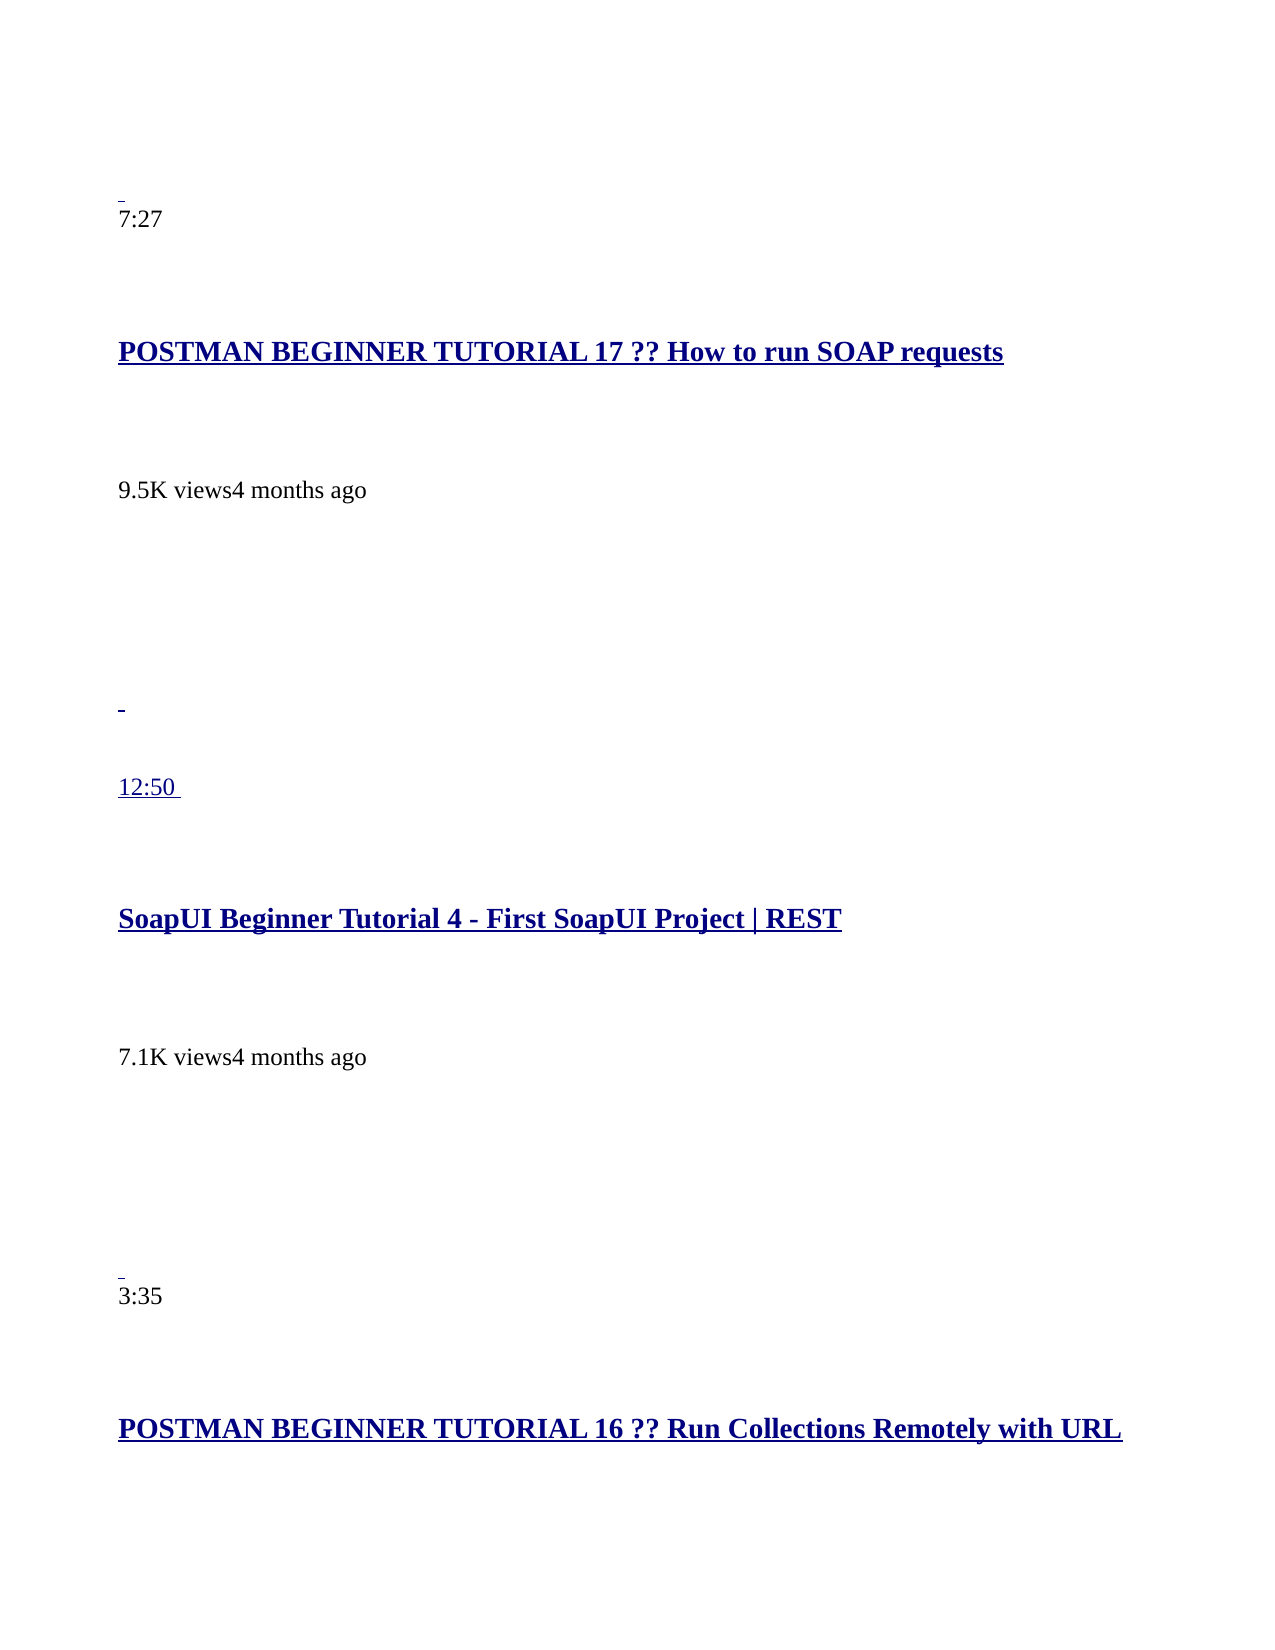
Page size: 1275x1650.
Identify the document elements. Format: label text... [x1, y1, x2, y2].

text 3:35 [118, 1281, 1157, 1310]
text 12:50 [118, 772, 1157, 800]
subtitle SoapUI Beginner Tutorial 4 - First SoapUI Project | REST [118, 901, 1157, 935]
text 9.5K views4 months ago [118, 475, 1157, 504]
text 7.1K views4 months ago [118, 1042, 1157, 1071]
text 7:27 [118, 204, 1157, 233]
subtitle POSTMAN BEGINNER TUTORIAL 16 ?? Run Collections Remotely with URL [118, 1411, 1157, 1444]
subtitle POSTMAN BEGINNER TUTORIAL 17 ?? How to run SOAP requests [118, 334, 1157, 367]
